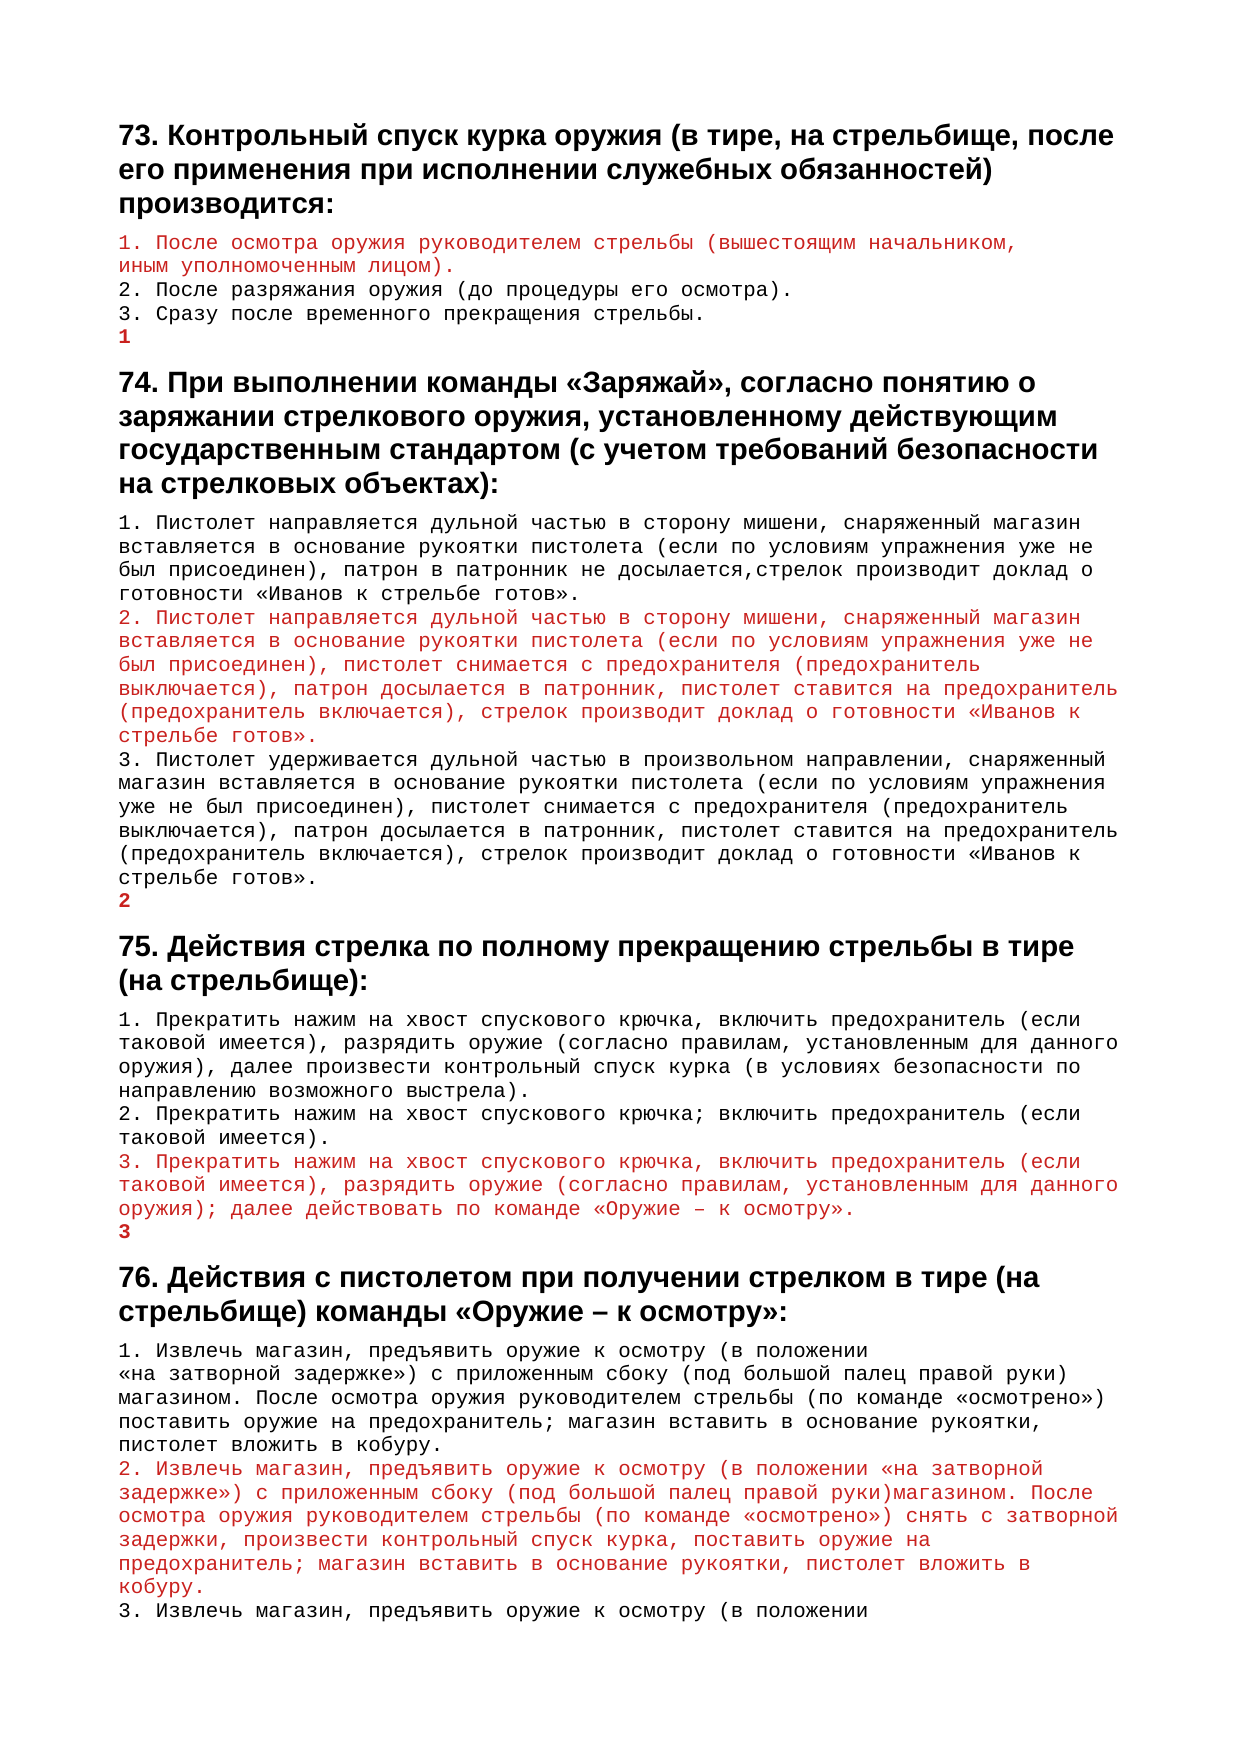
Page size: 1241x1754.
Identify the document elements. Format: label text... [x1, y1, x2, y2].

text 2. После разряжания оружия (до процедуры его осмотра). [118, 279, 1122, 303]
text таковой имеется). [118, 1127, 1122, 1151]
text 2 [118, 891, 1122, 914]
subtitle 75. Действия стрелка по полному прекращению стрельбы в тире (на стрельбище): [118, 929, 1122, 996]
text 1. Прекратить нажим на хвост спускового крючка, включить предохранитель (если [118, 1009, 1122, 1032]
text магазином. После осмотра оружия руководителем стрельбы (по команде «осмотрено») [118, 1387, 1122, 1411]
text 1. Пистолет направляется дульной частью в сторону мишени, снаряженный магазин [118, 512, 1122, 536]
text 1 [118, 326, 1122, 350]
text оружия), далее произвести контрольный спуск курка (в условиях безопасности по [118, 1056, 1122, 1080]
text 3 [118, 1222, 1122, 1245]
text 2. Извлечь магазин, предъявить оружие к осмотру (в положении «на затворной задержке») с приложенным сбоку (под большой палец правой руки)магазином. После осмотра оружия руководителем стрельбы (по команде «осмотрено») снять с затворной задержки, произвести контрольный спуск курка, поставить оружие на предохранитель; магазин вставить в основание рукоятки, пистолет вложить в кобуру. [118, 1458, 1122, 1600]
text оружия); далее действовать по команде «Оружие – к осмотру». [118, 1198, 1122, 1222]
text поставить оружие на предохранитель; магазин вставить в основание рукоятки, пистолет вложить в кобуру. [118, 1411, 1122, 1458]
text таковой имеется), разрядить оружие (согласно правилам, установленным для данного [118, 1032, 1122, 1056]
text 2. Прекратить нажим на хвост спускового крючка; включить предохранитель (если [118, 1103, 1122, 1127]
text 3. Пистолет удерживается дульной частью в произвольном направлении, снаряженный магазин вставляется в основание рукоятки пистолета (если по условиям упражнения уже не был присоединен), пистолет снимается с предохранителя (предохранитель выключается), патрон досылается в патронник, пистолет ставится на предохранитель (предохранитель включается), стрелок производит доклад о готовности «Иванов к стрельбе готов». [118, 749, 1122, 891]
text 3. Извлечь магазин, предъявить оружие к осмотру (в положении [118, 1600, 1122, 1623]
subtitle 73. Контрольный спуск курка оружия (в тире, на стрельбище, после его применения при исполнении служебных обязанностей) производится: [118, 118, 1122, 219]
text 1. После осмотра оружия руководителем стрельбы (вышестоящим начальником, [118, 232, 1122, 256]
text 3. Прекратить нажим на хвост спускового крючка, включить предохранитель (если [118, 1151, 1122, 1174]
text вставляется в основание рукоятки пистолета (если по условиям упражнения уже не был присоединен), пистолет снимается с предохранителя (предохранитель выключается), патрон досылается в патронник, пистолет ставится на предохранитель (предохранитель включается), стрелок производит доклад о готовности «Иванов к стрельбе готов». [118, 630, 1122, 749]
text «на затворной задержке») с приложенным сбоку (под большой палец правой руки) [118, 1363, 1122, 1387]
subtitle 74. При выполнении команды «Заряжай», согласно понятию о заряжании стрелкового оружия, установленному действующим государственным стандартом (с учетом требований безопасности на стрелковых объектах): [118, 365, 1122, 500]
subtitle 76. Действия с пистолетом при получении стрелком в тире (на стрельбище) команды «Оружие – к осмотру»: [118, 1260, 1122, 1327]
text таковой имеется), разрядить оружие (согласно правилам, установленным для данного [118, 1174, 1122, 1198]
text 1. Извлечь магазин, предъявить оружие к осмотру (в положении [118, 1340, 1122, 1363]
text 2. Пистолет направляется дульной частью в сторону мишени, снаряженный магазин [118, 607, 1122, 630]
text иным уполномоченным лицом). [118, 256, 1122, 279]
text 3. Сразу после временного прекращения стрельбы. [118, 303, 1122, 326]
text вставляется в основание рукоятки пистолета (если по условиям упражнения уже не был присоединен), патрон в патронник не досылается,стрелок производит доклад о готовности «Иванов к стрельбе готов». [118, 536, 1122, 607]
text направлению возможного выстрела). [118, 1080, 1122, 1103]
